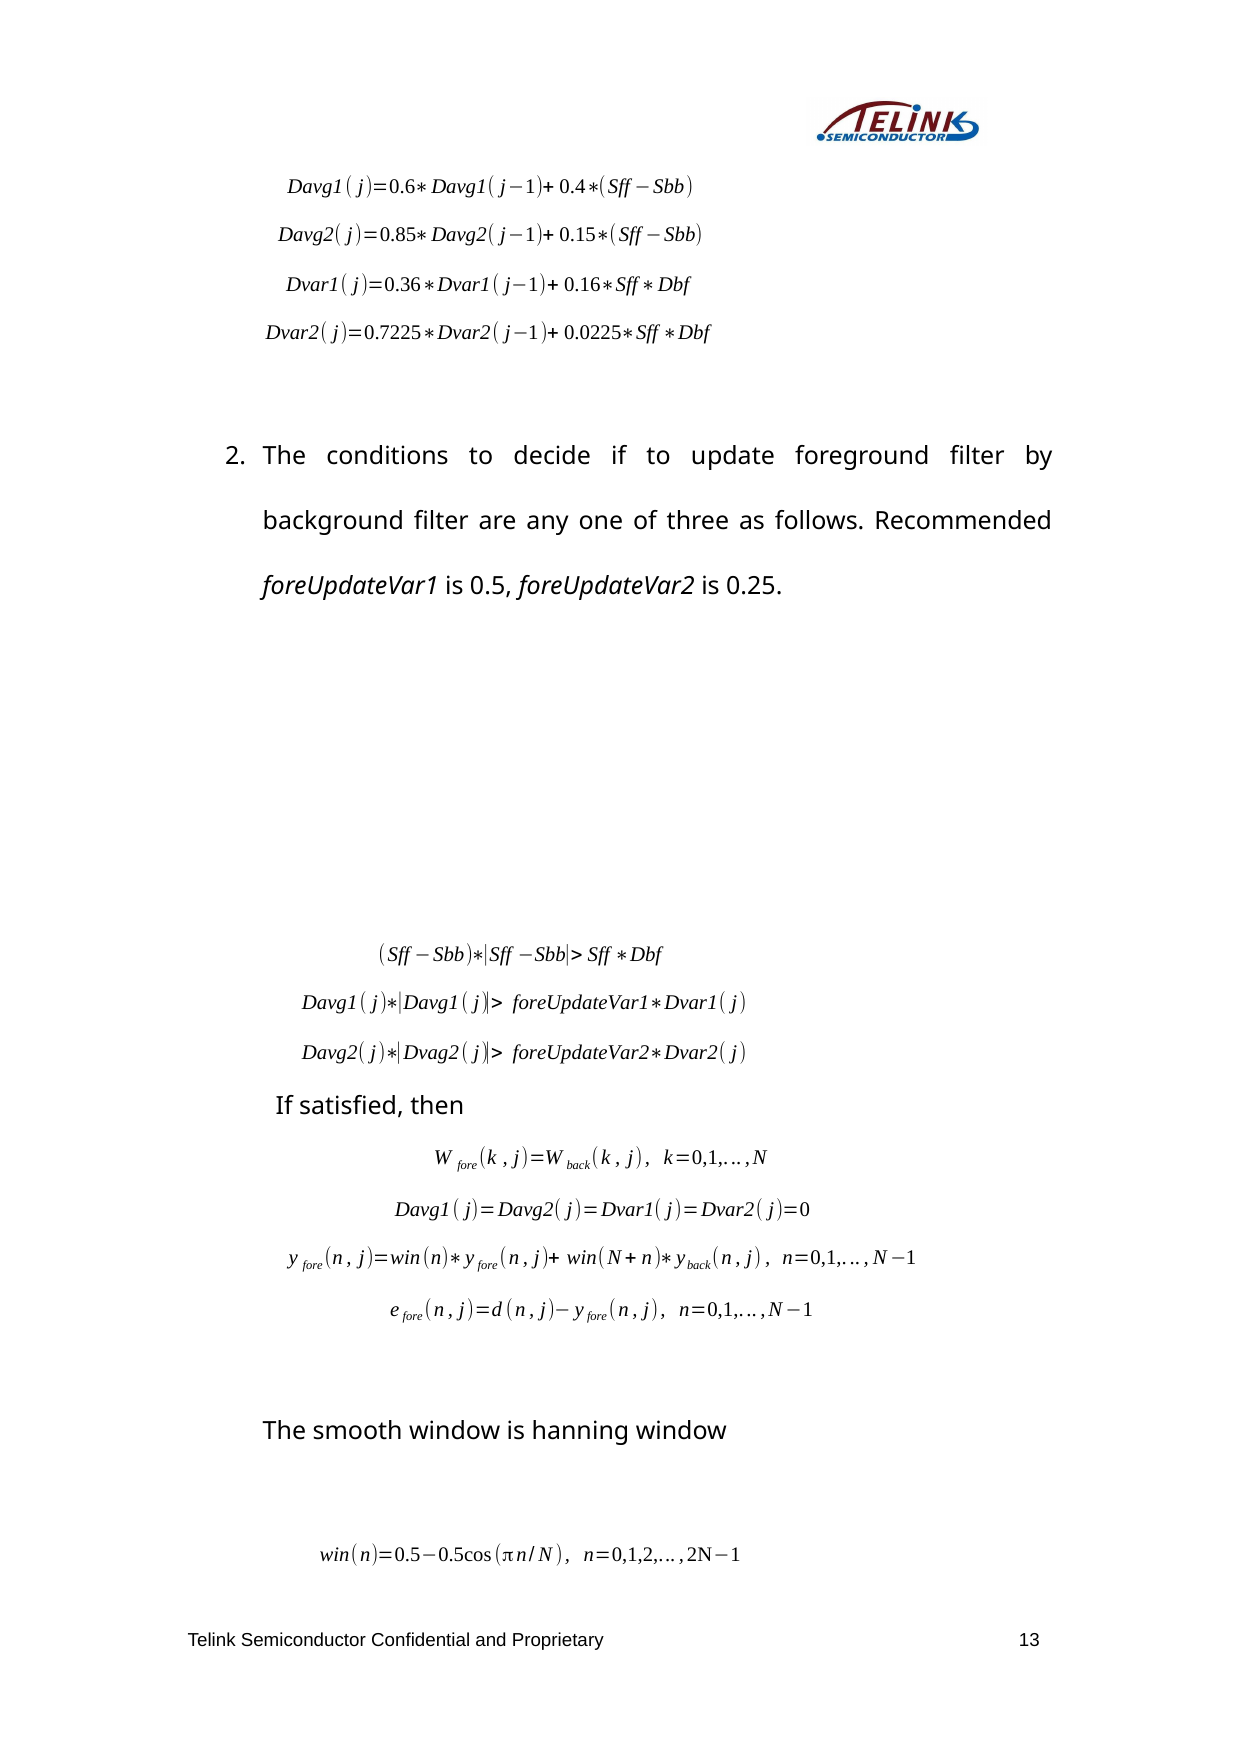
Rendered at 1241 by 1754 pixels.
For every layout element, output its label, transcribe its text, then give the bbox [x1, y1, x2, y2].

list If satisfied, then [225, 1072, 1053, 1137]
picture [806, 97, 988, 146]
list The smooth window is hanning window [225, 1397, 1053, 1462]
list The conditions to decide if to update foreground filter by background filter are any one of three as follows. Recommended foreUpdateVar1 is 0.5, foreUpdateVar2 is 0.25. [225, 422, 1053, 617]
